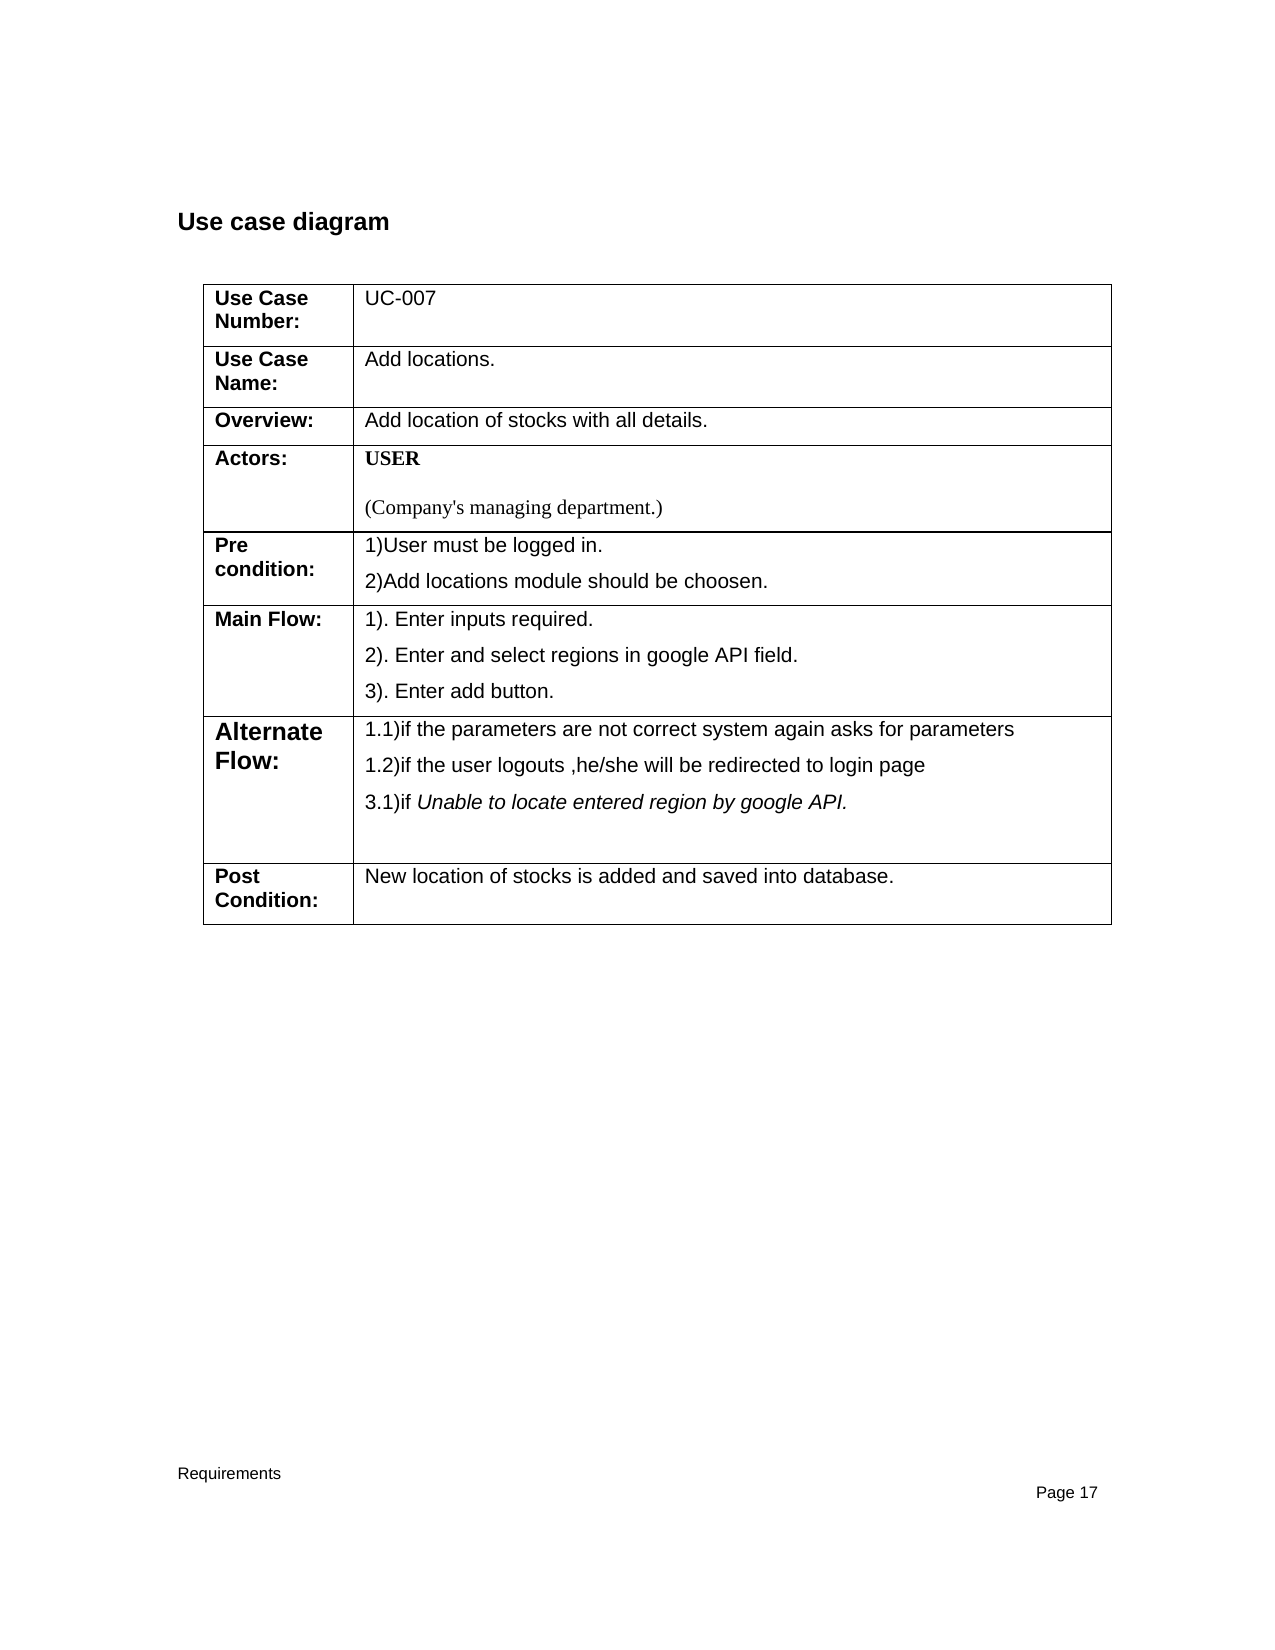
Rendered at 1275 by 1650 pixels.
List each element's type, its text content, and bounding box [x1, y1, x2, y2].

table_cell 1.1)if the parameters are not correct system again asks for parameters 1.2)if the user logouts ,he/she will be redirected to login page 3.1)if Unable to locate entered region by google API. [354, 717, 1111, 863]
table_header UC-007 [354, 285, 1111, 346]
table_cell 1)User must be logged in. 2)Add locations module should be choosen. [354, 533, 1111, 605]
table_cell Use Case Name: [204, 347, 353, 407]
table_cell Add location of stocks with all details. [354, 408, 1111, 445]
table_cell Overview: [204, 408, 353, 445]
text Use case diagram [177, 207, 1098, 235]
table_cell 1). Enter inputs required. 2). Enter and select regions in google API field. 3). Enter add button. [354, 606, 1111, 716]
table_cell Alternate Flow: [204, 717, 353, 863]
table_cell New location of stocks is added and saved into database. [354, 864, 1111, 924]
table_cell Post Condition: [204, 864, 353, 924]
table_header Use Case Number: [204, 285, 353, 346]
table_cell Actors: [204, 446, 353, 531]
table_cell Pre condition: [204, 533, 353, 605]
table_cell USER (Company's managing department.) [354, 446, 1111, 531]
table_cell Main Flow: [204, 606, 353, 716]
table_cell Add locations. [354, 347, 1111, 407]
